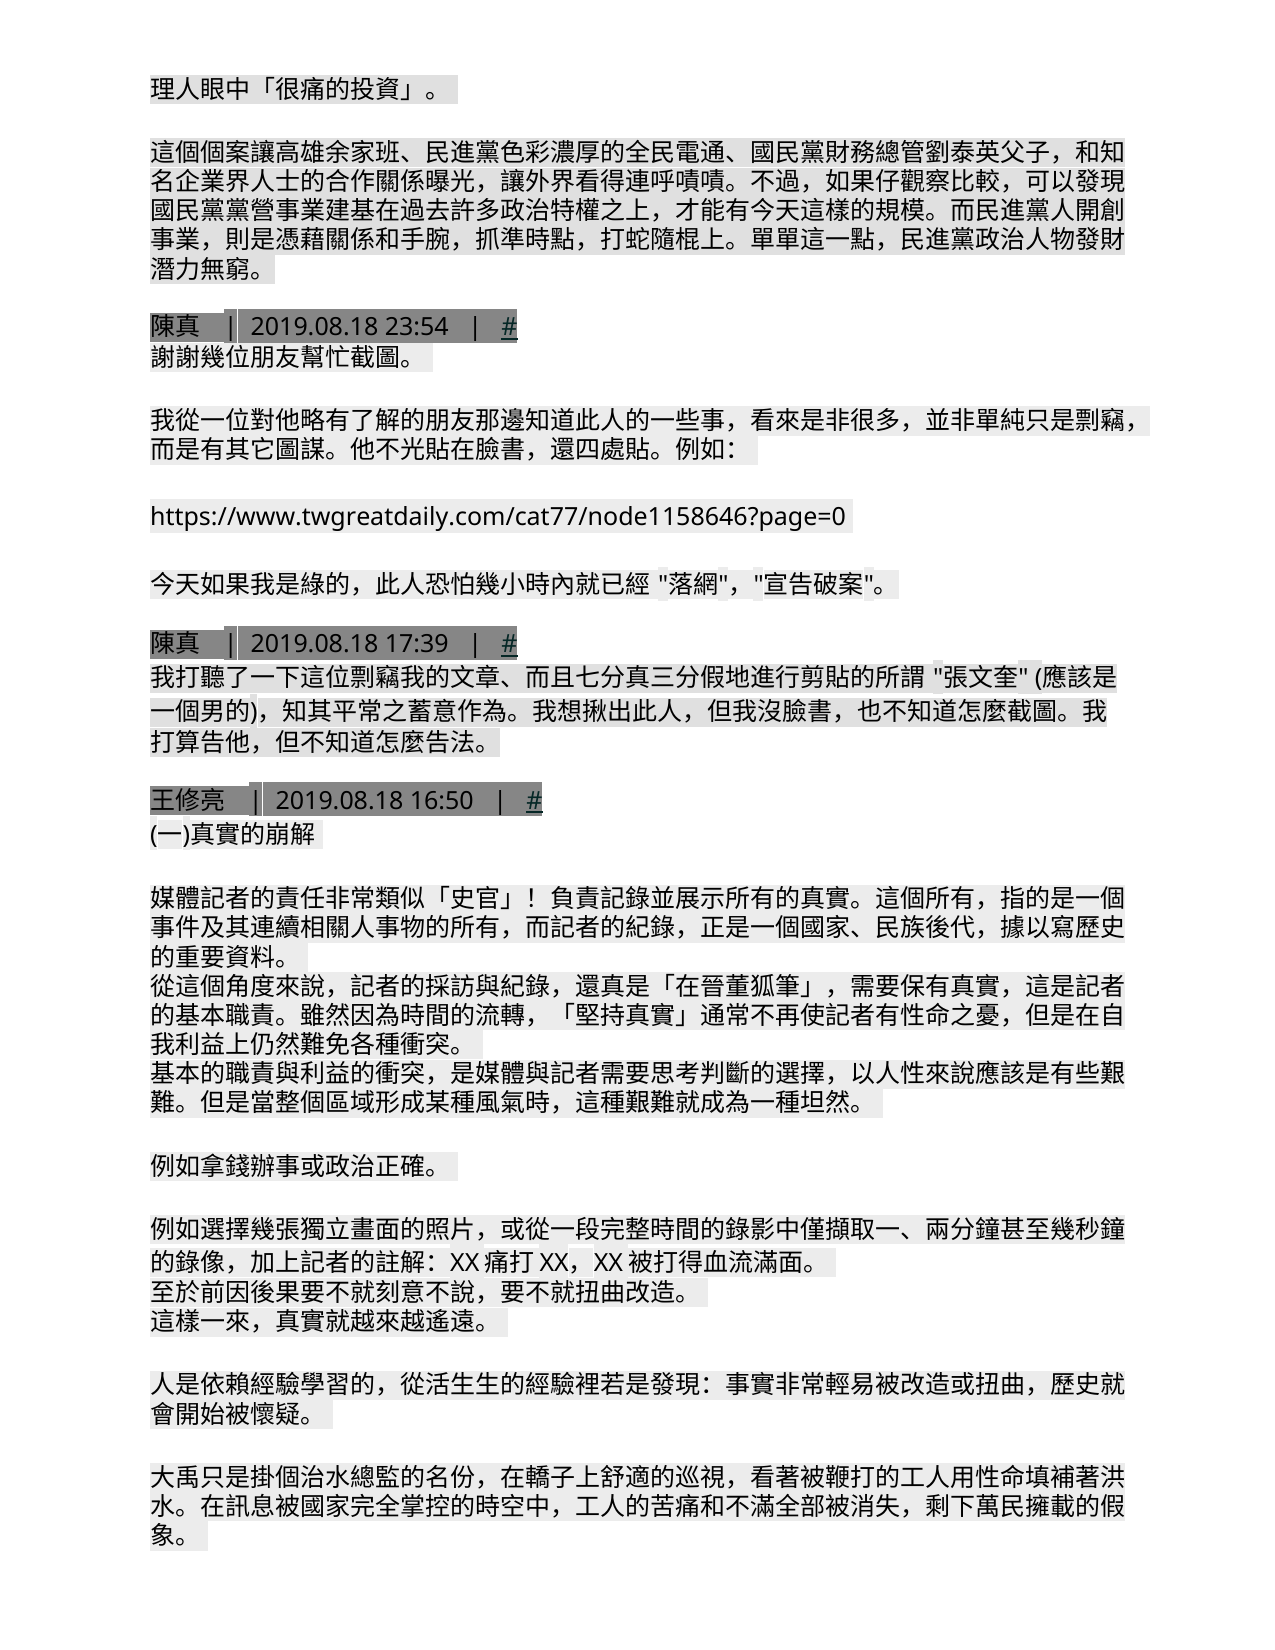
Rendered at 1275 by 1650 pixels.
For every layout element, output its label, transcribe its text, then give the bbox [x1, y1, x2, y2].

text 王修亮 | 2019.08.18 16:50 | # [150, 782, 1125, 816]
text (一)真實的崩解 媒體記者的責任非常類似「史官」！負責記錄並展示所有的真實。這個所有，指的是一個事件及其連續相關人事物的所有，而記者的紀錄，正是一個國家、民族後代，據以寫歷史的重要資料。 從這個角度來說，記者的採訪與紀錄，還真是「在晉董狐筆」，需要保有真實，這是記者的基本職責。雖然因為時間的流轉，「堅持真實」通常不再使記者有性命之憂，但是在自我利益上仍然難免各種衝突。 基本的職責與利益的衝突，是媒體與記者需要思考判斷的選擇，以人性來說應該是有些艱難。但是當整個區域形成某種風氣時，這種艱難就成為一種坦然。 例如拿錢辦事或政治正確。 例如選擇幾張獨立畫面的照片，或從一段完整時間的錄影中僅擷取一、兩分鐘甚至幾秒鐘的錄像，加上記者的註解：XX痛打XX，XX被打得血流滿面。 至於前因後果要不就刻意不說，要不就扭曲改造。 這樣一來，真實就越來越遙遠。 人是依賴經驗學習的，從活生生的經驗裡若是發現：事實非常輕易被改造或扭曲，歷史就會開始被懷疑。 大禹只是掛個治水總監的名份，在轎子上舒適的巡視，看著被鞭打的工人用性命填補著洪水。在訊息被國家完全掌控的時空中，工人的苦痛和不滿全部被消失，剩下萬民擁載的假象。 孔子的一生可能都是弟子們虛構出來的，以強化儒家的地位與名聲。 現今的歷史價值與文化，僅是一份暴力威權修改編輯過的故事，從來不曾存在過！ 社會互信的基底也就逐漸崩壞，群體感消失。 對教育來說，歷史的真實與虛假有甚麼影響嗎？ 反正都只是一份教材，照本宣科的教導過，孩子自然就相信了，品德自然就養成了，價值觀自然就確立了。 童話與繪本不也是虛假設定的嗎？ 但並非如此，國小低年級就已經能分辨故事與歷史的差異，理解兩者所寓意的價值：故事僅是思考的練習，而歷史則是生活的典範參考。 國小孩子逐年擁有判斷能力，在生活中看見各種真實的編造與修改，明白歷史材料跟故事差異變小了，曾經的典範很可能都是假象，原該是紮實建構的自我與群性連隨著茫然崩壞，崩壞的價值不再有機會從基底建構，成為失根的虛無，隨著社會整體漂浮移動。 尤其媒體與記者及各種通達的資訊，也如此修改編輯人們看得見的當前，展示著諸多虛假與謊言，人們就因此不再相信歷史，並因而不再相信一切價值。 這個一切價值，不僅僅是在家庭以外發生的，當然也包含了家庭之內。 父母在外所言所行與在家有非常大的差異，甚至完全相反，從孩子的角度來思考：我自己也需要常常說謊來維繫生活的穩定，對他人欺騙的父母，怎麼可能對我誠實？我會欺騙父母，父母當然也會欺騙我！ 父母當然也不是真的愛我！父母的愛，就是我生命中第一個謊言。 人類不是一直都這麼「壞著」嗎？那一切曾經紀錄的「善與美好」，都是編輯修正過的吧？即使當下社會裡眼睜睜看得見的善與美，也都是背後各種利益目的運作出來的表象吧？ 當整體社會價值崩壞時，一切歸零是必然的，要重新建立起來幾乎是不可能的。 相對於習慣舊價值、舊學習模式的長輩來說，這種想法是不可思議的，無法理解的。但是若不能努力溝通，孩子的空無就在訊息中擴散。這不是洗腦，而是空無，彷彿出生之後的一切成長都是空的，只剩下物質與基礎本能。 甚麼都不可信，也不需要相信。 洗腦只是一種暫時的現象，人本身有思考能力，只是思考被蒙蔽或誤導，當時過境遷觀察到真實時，則會依賴思考能力醒悟。 能有個小團體來講義氣還是好的，只是思考狹隘了些，但至少還有機會擴展。這種空無，沒有義氣也沒有背叛，沒有情感也沒有堅持，說不上有思考，所以說不上有腦，也就沒有可洗的腦，只是隨意流轉，隨欲望流轉。 我從不敢對孩子與學生隱瞞社會的真實，更不敢隱瞞自我真實。我只是學習著怎樣找到適當的語言表達，使孩子理解真實的多層次意義，以及真實之外的各種權變範圍。 沒有良好溝通的真實容易造成傷害，但是隱瞞真實，不僅是傷害，還會形成空無。父母若是能努力避免過度的虛偽，保持合理的態度是最好。若是實在難為，至少必須從小讓孩子明白： 「為甚麼我在外面和在家裡不一樣。」 「為甚麼我明明討厭這個人，卻還必須對他表現的很親密。」 「為甚麼我需要對外人說謊。」 教師當然是一樣的，只是各種價值是從群體的角度詮釋。 例如：一個不合理的競賽或排名起源於何？為甚麼我們還必須依法參加？是否有可能改變？若難以改變，在不合理之中如何調整己方的位置與做法，使其能儘量貼近某種合理？ 用透徹的眼睛溝通真實，這是教育非常需要執著的一點，不論是家教或教師。 (二) 真實的全貌 我年輕時曾經看過一本翻譯小說，是以一件真實案件作為基底所寫的罪犯問題探討，名為「冷血」，描述了兩個殘忍的滅門兇手。作者詳細解析了他倆的日常生活與童年，筆法細膩，有一種貌似理性的柔情，很令人震撼感動。 但是對兩凶手所殺害的諸多人們，不論是個人生活還是家庭親情，遠沒有如此深刻的描寫。彷彿他們只是過場中的道具，知道他們是人，知道他們有驚嚇恐懼，但也就僅此而已。 這是寫小說，不是寫報導。 媒體與記者的報導應該是全面的事實，不是只從某一種角度，也不是只從某一種感情。 偏頗的真實，帶來的是極端的思考模式，所謂的偏頗不見得是扭曲、虛假，甚至不是刻意的，惻隱的關愛之情本來就無所不在，每一個人都值得擁有，但是關鍵在於「每一個人」。 媒體與記者的紀錄職責，儘量就該做到「每一個人」，「每一個相關者」的「人前、背後的幸福與痛苦」。 真實之下的感受應該是整體、全面的呈現，交由所有人自行思考與判斷。 這裡面當然也涵蓋了許多其他的問題，例如「被霸凌或家暴的人」、「失去童年與教育機會的人」、「因各種狀況而失去自我控制的人」等等。這些都是真實，但真實不僅限於這些，從這些「各別單人」角度去鑽研，是不可能在真實中尋找均衡的，找到的都是偏頗。 國民義務教育是「群體相關」的事，國民教育對每一個「個人」的探索，目的都是為了「群體」的均衡。社會道德是一種群體均衡，法律也是一種群體均衡，面對的都應該是「每一個人」的均衡。 這個包容與退讓的天性，很麻煩的，還必須具有「辨識真實」「透徹整體」的能力，才可能做到均衡。 國民義務教育要學習的「灑掃應對進退」，這個「辨識真實、透徹整體」，就是某一類「進退」的依據。我看得透真實與整體，我進，我批判。看不透，我且先退，繼續觀察。 如果不斷在偏頗的有情惻隱之下擴張所謂的特殊個人人權，最後會發現：每一個侵犯他人的人都是值得同情的，這種風氣興盛而起，依賴外在控制的力量會逐漸消失，也就是法治失衡，社會的秩序也會跟著失衡甚至崩解。 而群體價值是一種均衡過的共識，以法律和風氣的形態存在。當風氣丕變，帶動的是「法律共識不需要存在」甚至「必須以暴力推翻」時，個人價值自然會跟著改變，操控行為的便不再是法律，而是暴力。 這已經沒什麼所謂的共識了，只有我的觀點才是正義。 我暴力都是應該，他方的暴力就是不應該。 我的暴力是為了自由民主，他方的暴力都是專制。 我的暴力是為土為民，他方的暴力都是打壓侵犯。 我的暴力是有情有義的，所以不能懲罰，他方的暴力都是惡意，一定要清算。 不認同我的都是黑暗。 這是失態。 只從偏頗的角度來看，每一種失態都是有長遠理由的，都是值得惻隱的，都不應該無情的懲罰。 最後就是空無，法律沒有意義，惻隱也沒有意義，很容易回歸到弱肉強食的蠻荒，而且理直氣壯，因為沒有人有權利懲罰他人，包含國家。 法律與惻隱的概念能完美共處嗎？ 為甚麼？怎麼辦？ 「文質彬彬，然後君子」的深層意涵是甚麼？ 除了每一個人的全面，也要探討每一個階層的全面，任何一個事件都不僅僅是各方當事人的真實，社會是一個組織型態的運作，群體運作常常使個人的努力被抵銷而無力，最值得同情與觀察的，是個人努力被抵銷的那個部分。 「社會上為甚麼會產生無力負擔的家庭與個人？」 「怎樣判斷一個家庭或個人是否負擔得起責任？怎樣將這個判斷法規化？」 「一個家庭甚或個人無法負擔責任時，誰有責任來負擔他？」 「面對無能負擔或無法自我控制的人？只有監牢和療養嗎？從監牢、療養到教育，政府與社會應該怎樣有層次的設置與運作？」 沒有任何一個人是全對或全錯，沒有任何一種行為一定值得寬恕或懲罰，沒有任何一種權力是天賦，在相對的環境裡，怎樣讓大眾都「成人」，本來就是艱難而複雜的思考與運作。 在引導學生對現狀事件的思考判斷時，我會反覆指出真實的虛假、扭曲與狹隘偏頗。 [150, 816, 1125, 1551]
text 卡韓政變 (147)：還記得新瑞都嗎？ 陳真 2019. 08. 19. 當一個人瘋狂地以各種莫須有的罪名、空洞修辭與渲染乃至造謠與抹黑，來對一個無辜的人進行人格毀滅時，可能的動機有二，一是啣命行事，一是私人因素，抑或是兩者兼具。 市面上普遍傳言，楊秋興原本以為可以擔任高雄市副市長，不料事與願違，因而挾怨報復韓國瑜。這事當然永遠不可能證實，不過我相信，倘若當初韓國瑜提名他當副市長，賦予大權，今天的楊秋興絕不會把韓國瑜當成殺父仇人般地拼命抹黑。 楊秋興是郭台銘的人馬，這點無可否認；郭自然很樂意看到楊抓狂似地攻擊韓國瑜，但若要說郭台銘可以操控楊秋興到這等瘋狂地步，恐怕也不太容易。也就是說，楊秋興之攻擊韓國瑜，欲置之於死地，相當程度上是出於自發性。 這讓我想到一件事。這事若要說完，恐怕得說上七天七夜。常有人問我官商如何勾結，我心裏不時就會想到這個案子。這案子可說是李登輝展開黑金政治的第一道序幕，發生在距今大約25-26年前。一個人倘若想了解台灣政治這門 "生意" 的基本運作，那麼，這案子就是個經典教材，叫做新瑞都案。 市面上有部電影叫 "血觀音"，據說就是以這案子做為劇本。我沒看過這電影，但是短短兩小時的電影恐怕也只能拍出冰山一角；其陰暗複雜與醜陋程度，匪夷所思，令人瞠目結舌，牽扯無數藍綠政治人物，大家都想從中撈上一大票；吃相之難看，令人觸目驚心。光是其中僅僅一人之回扣，就高達將近11億。你想，你得撈上多少錢，才能支付各方豺狼虎豹十幾億？台灣所謂民主就是這麼一回事，金山銀山任你吃到飽，難怪大家為了權力之爭奪可以如此不擇手段。 可是，你隨便去問個台灣人，絕大多數人肯定不知道什麼是新瑞都案。我之所以對之耳熟能詳是因為我過去的黨外政治參與大多在高雄縣，對高雄各派系特別是余家班所屬的黑派，更是瞭若指掌。其次，我直接、間接認識這個案子的一些當事人，包括余家班以及這案子的核心人物蘇惠珍。蘇惠珍的先生叫鄒武鑑，台獨聯盟中央委員，擔任過 FAPA (台灣人公共事務會) 的執行長，屬海外黑名單，闖關回台後曾坐過牢。 我始終難以理解一種矛盾，很困惑。1991年，在一次和林義雄的單獨會面中，我曾經拿這項困惑來請教林義雄。我的困惑是這樣：我相信一些人反國民黨之腐敗確實出於真心，但是，既然你真心反對腐敗，為何當自己有機會扯濫污、搞錢弄權時，卻照樣還是可以搞得比國民黨還誇張離譜？難道你不知道這是矛盾、錯亂的嗎？難道你有兩顆心？一顆純潔向善，一顆貪婪腐敗？ 林義雄並沒有直接回答我的困惑，反倒問我有何看法？我說，也許那是因為人們很容易把自己的惡行放在一種具有多元生命經驗的意義架構底下來理解，從而為自己找到很多自我豁免的理由。但是，當我們看待旁人的惡行時，既有的多元生命架構就被抽離了，被概念化了，變成一種純屬客觀的是非概念與罪行。雖是題外話，但這卻也是我對蘇惠珍的一個強烈感受。就我近距離的觀察與了解，她一方面對公眾事務滿懷熱情與理想，一方面卻又搞出這麼大的一個貪瀆案件，幾乎集合了一大半的藍綠政客一起撈油水。難道她不知道這是矛盾、錯亂的？難道她有兩顆心？一顆純潔向善，一顆貪婪腐敗？ 我沒法詳談這個案子，想了解的人，只能請你自行想辦法去探索。這案子很典型，充滿官商勾結的各種基本元素：掏空、賄賂、違法超貸、回扣、土地變更、關說、分贓、五鬼搬運、違法開發、威脅恐嚇等等等。這案子發生在距今至少四分之一個世紀前，但至今依舊餘波盪漾。 見多了這些狗皮倒灶之事，讓當時年少的我越發相信美好人性之罕見與可貴；絕大多數人事實上都過不了權位利祿這一關，更不用說億萬橫財與大權在握的巨大誘惑了。 話說義聯集團的林義守和楊秋興頗有私交，林義守的一大堆開發案全是在楊秋興擔任高雄縣長任內通過。可是，其中有個義大世界二期開發案，因涉及一些違規 (應該還不至於違法)，後來遭到陳菊的禁建 (感覺像是一種不成比例的政治報復)；纏訟八年，今年三月底法院判決林義守敗訴定讞，無法申請數百億之國賠。 至於新瑞都這塊龐大土地的所有權，去年 (2018年)八月卻轉移到林義守手上，以每坪僅三萬多元的超低價格取得。這塊蘊含龐大暴利的土地，陳菊於2016 年原本打算解編復歸農地，但遭到當時的業主板信銀行之再三陳情而擱置。林義守於去年高雄市長選舉前以超低價格取得這塊土地，原本以為，一旦他及楊秋興所大力支持的韓國瑜當選，俗新瑞都案的 "大湖工商綜合區開發計畫案" 將可順利大展鴻圖。 萬萬沒想到，韓國瑜當選之後不到兩個月，於今年一月卻依法把這塊工商用地全區全數回歸為農地，因為相關執照於2001年就已過期。雖然做得比陳菊還狠，但這事就法論法，理當沒有爭議，林義守卻氣得跳腳，想必楊秋興也一定很不爽。當然，我同樣無法證明楊秋興之瘋狂抹黑鬥臭韓國瑜與此有關。 很多人 (比方說年輕一代)，對政治很熱衷，卻又動輒蠢血沸騰，很容易被操弄、欺瞞，傻到爆。這些人往往有三項完全錯誤的觀念： 一是以為民進黨比國民黨清廉。 二是以為，倘若民進黨不清廉，那也是最近幾年 "才開始" 變壞。 三是以為民進黨和國民黨理念水火不容。 這三項認知當然都是錯的，而且錯得離譜。只要有錢可撈，藍綠兩黨基本上是有志一同，但是綠的撈得更猛、更不要臉，而且都已經撈了二、三十年，不是最近幾年才變壞。 大家不妨花點時間看看底下這篇其實寫得不痛不癢的文章，寫得很溫和含蓄 (也有提到新瑞都案)，但你要注意，這文章的日期距今20年，也就是1999年。大家想像一下，當民進黨都還在野、根本沒什麼權力時，就已經貪婪成那樣子。過去這 20年來，綠色勢力在美國協助下，成為政治主流，大權在握，呼風喚雨，那種貪婪程度，根本不是舊國民黨所能比擬。 一般人所理解的台灣政治，離事實真相非常非常非常遙遠，報紙或電視每天就是鬼扯蛋。最近瘋狂炒作什麼麻將案，指控韓國瑜在今年春節大過年期間，與妻子、小孩在國外旅遊時，全家人打麻將取樂，小兒子也順便學，卻遭到疑似情治單位偷拍，於是炒作成什麼 "麻將風暴"。 各位懂我的意思吧？我們的媒體每天就是這樣鬼扯蛋，把人民幫白癡，每天炒作一些毫無意義的事，拼命抹黑乾乾淨淨的人，至於政治常態之極端齷齪、貪婪之可怕與離譜，卻幾乎完全被消音。 兩年前，為了讓戴振耀臨終前能夠和楊秋興修好，我硬著頭皮 "重返江湖"，出面促成了兩人在病床邊的大和解，同時也聽到楊秋興提起藍綠兩黨如何貪污搞錢的一些事，甚至連持槍恐嚇毫無法治之事亦所在多有。楊秋興不是三歲小孩，也不是政治菜鳥，他不可能不知道台灣政治之骯髒齷齪與貪婪。如果他有韓國瑜的什麼黑資料，拜託趕緊公佈，讓他一槍斃命。 反之，如果楊秋興所能指控韓國瑜的 "罪行"，居然僅僅只是什麼 "曾經有兩三次喝醉酒"，或甚至把立法院誤以為夜店而烏龍爆料，那麼，縱橫於政治大染缸二十多年的楊秋興，其實就是在睜眼說瞎話，故意要鬥臭、醜化韓國瑜；如果連韓去大陸念書都能說成什麼通匪或忠貞問題，那麼，楊所大力支持的郭台銘豈不是通匪通得更厲害更窩囊更卑鄙千百倍以上。 政治是眾人之事，選舉則是各有所好，但是非標準卻理當一致，而不是四面八方藍綠白有志一同全部對準韓國瑜，每天無日無之的抹黑，連當眾挖鼻孔都能說成罪大惡極；另一方面卻又對於真正違法亂紀、行不由徑的貪婪人渣們百般美化歌頌。幾十年來，我們始終活在這樣一種充滿詐欺、顛倒是非黑白的政治與媒體環境中。 ================= 承受苦難易 抗拒誘惑難 今周刊 江麗慧 1999. 11. 25. 前一陣子的台肥炒股案，扯出民進黨人經營的新瑞都和國民黨黨營事業大掌櫃泰英間有不可告人的「親密關係」。這些人以搞政治的手法操控商業行為，把過去民進黨「反商」的形象瞬間扭轉成「擁商」，而且陣容之堅強、交易之複雜，讓外界質疑民進黨愈來愈有財團化的傾向了。不過，這是民進黨邁向執政的嚴厲考驗。套用一句民進黨前主席施明德的名言：「承受苦難容易，抗拒誘惑很難。」許多民進黨人正陷入天人交戰的情境。 剛過完十三歲生日的民進黨，已是台灣十三個縣市的執政黨了，執政人口占全國總人口數的六六．二一％，執政面積則為四七．五五％。和國民黨長期「一黨獨大」相較，民進黨不算太壯大，但它對政商關係的經營，卻深具潛力，非僅看準高科技明星產業猛投資，也不放棄與傳統產業企業主策略聯盟，許多「科技新貴」正順勢而生。 黃信介與余陳月瑛是「土地公」與「土地婆」 以前民進黨的街頭革命精神，讓它成為企業界眼中社會不安定的因素，所以民進黨只能和企業主以理念神交，卻無法合作深交。在那個靠罵國民黨就能當選的年代，民進黨人批判、臧否對手的能力，通常就是他們政治獻金的「身價」，造就了不少全國性政治明星。像陳水扁和長榮集團張榮發，謝長廷和日成營造王世堅等之間關係都非同小可。 在民進黨內真正自己經營事業的人，都是祖上有德留下家業，像陽信商銀董事長陳勝宏、環球證券董事長林文郎等，他們是黨內少見具有市場色彩的生意人；或是先人眼光獨到，讓子孫成為「大地主」的，像余陳月瑛和黃信介是黨內南北兩大地王，因為他們常常接濟同志，而成為民進黨的「土地婆」和「土地公」；也有憑著自己的一技之長，而有專業收入，過著不錯生活的，像陳繼盛、江鵬堅等多位律師出身者。其餘多數為小康之家，生活不會太富裕，但至少餓不死人。 後來，民進黨在立法院席次成長快速，對許多政府政策也具有實質影響力，而且經濟自由化之後，許多賺錢機會都與立法院脫離不了關係，使立委身價水長船高，民進黨當然也不自外於這個大環境；加上民進黨在地方執政累積的資源，以及為順利執政而必須「政通人和」的壓力，各路人馬紛紛找上門來，使若干卸任縣市長特別容易沾腥附騷。不過，這現象也意味著民進黨人有更多機會「廣開錢路」，為自己的政治前途多作盤算。 究竟民進黨人如何從一窮二白的困境中，為自己創造「無限錢途」？甚至在去年金融風暴發生後，成為眾多地雷公司負責人爭相請見求援的對象？從民進黨政治人物中有愈來愈多的「董事長」、「總經理」看來，這不該是個虛擬問題。 林忠正投對明主邱復生 如果分類說明，可將民進黨政治人物賺錢方式概分成七種類型。第一種是「投效孟嘗君」型，以林忠正最富代表性。林忠正的財經學術背景，以及曾任黨主席 (施明德) 特別助理的身分，為著要幫民進黨募款，以及為施明德爭取政治獻金，而有較多機會與企業界接觸。 很多企業主眼見民進黨在台灣政壇勢力日漸茁壯，試著要與民進黨結交朋友之時，個性隨和、沒有架子、對財經議題又「一點就通」的林忠正，就是他們的最佳窗口。施明德幾次參選，林忠正協助功不可沒。而民進黨開始與企業主交往，林忠正為政、商兩界所做的語言、理念「翻譯」是重要觸媒。 由於林忠正遊走政商兩界人脈豐沛，深受施明德好友邱復生的賞識，而投效年代集團，先任副董事長，為年代規畫上櫃作業之後，又升任董事長，還常常為年代轉投資事業做顧問，成為邱復生進出商場的重要策士。林忠正為邱復生開疆闢土，也得到邱合理的禮遇和回饋。而且林忠正和民進黨的深厚淵源，相當程度也是邱復生精心選買的「政治保險」。 園區醫生柯建銘搖身變科技立委 第二類是「時勢造英雄」型。以柯建銘為最佳典範。柯建銘從第二屆開始擔任立法委員，適逢台灣高科技產業快速起飛，而且新竹科學園區又是他的選區，所以柯建銘以新竹中學、中山醫學院牙醫系、淡江管科所畢業的優異學歷，受到園區知識分子的歡迎。 而且柯建銘是最早經營園區的立委，又以經濟、預算和科技委員會為耕耘重點，目前是行政院ＮＩＩ民間諮詢委員會法規小組召集人，更是立院跨黨派次級團體「財經立法促進社」的副會長，因為天時、地利、人和全站他這邊，所以他是全台最資深、也是最有資源的「科技立委」。 由於柯建銘服務周到，不太會拒絕別人，牌桌上朋友也不少，所以除了經營地方之外，他服務種類眾多，常常必須「通勤應酬」，行程滿得擠不出時間休息。所以柯建銘為應付大量的服務業務，聘用陣容可觀的助理群，不但編制內助理月薪高人一等 (民進黨立委助理最高薪六萬元) ，而且還有很多兼差顧問，為選民打點各種疑難雜症，包括幫財務發生危機的企業主尋找資金。 因為柯建銘有為高科技業服務的經驗，對人又是來者不拒，所以他在全民電通投資公司成立時擔任總經理，前些時日又升任副董事長，為全民電通帶進成佳國際、資訊傳真和數位聯合等長期投資標的。柯建銘還代表全民電通擔任民視監察人。最近，他又不好意思拒絕年代集團的推派，出任年華投顧董事長一職。 繼柯建銘之後，民進黨內有心耕耘高科技人脈的，還有鄭寶清和王幸男兩人。龍潭渴望軟體園區是桃園地區立委鄭寶清的選區；而王幸男也頗用心經營南科，透過台南縣長陳唐山執政的資源，和他與奇美董事長許文龍之間多年的釣友情誼，王幸男很有優勢為角逐下屆縣長打根基。 吳子嘉可以執行十五個立委意志 第三種是長袖善舞的「縱橫家」類型，靠著便給的口才和豐富的人脈，仲介成功很多難以想像的組合，吳子嘉就是這種天生靠嘴巴吃飯的人。吳子嘉以承攬電機工程起家，和國民黨、太子幫和江湖人頗有往來，但跟各路人馬都能和平共處，所以遊走政商兩界很吃得開。 他先委身施明德陣營，扮演客卿角色獻策；再當許信良的金主，為許募款分憂解勞；現在他是張俊宏的軍師，帶領老牌政治人學習現代商業行為，更是張俊宏涉足媒體經營的「影武者」，以及立法院新世紀國會辦公室「特別顧問」，可執行十五位立委的集體意志。 由於吳子嘉生意人的背景關係複雜，曾經負責全民電通的投資決策，又擔任環球電視董事長，所以很多需錢孔急的企業主紛紛找上門來，像台中商銀和精英都找過吳子嘉長談。而且吳子嘉和劉泰英也是頗有交情的生意朋友，彼此「酒味相投」，為民進黨和國民黨合作事業搭起一座橋。 第四類是「聚沙成塔」型，以設立基金會的方式累積個人競選資源，像民進黨很多政治人物都這樣做，一則可以用「公益」包裝政治獻金，二則獻金不直接進入政治人物名下，可以避免企業主的困擾，並增加政治人物資源調度的靈活性。像陳水扁有福爾摩沙基金會、謝長廷有新文化基金會、張俊宏有城鄉改造基金會、王拓有春風基金會、沈富雄有首都基金會、施明德有新台灣基金會、林豐喜有稻草人基金會……。因此有人戲稱，民進黨政治人物都是「吃雞精長大的」。 林文郎，陳勝宏充滿濃厚市場味 第五類是「市場主力」型，以林文郎、陳勝宏為標準類型。林、陳兩人有金融、證券實務經驗，又與市場主力多所交往，消息靈通自不在話下，但也因此有很機會與問題公司、爭議人士的名字掛在一起。只要市場傳聞有民進黨人士涉嫌介入炒股，林、陳兩人總被優先點名，像台鳳事件讓人想起林文郎；台肥事件指向陳勝宏。不過林文郎曾應股市名嘴山水老師之邀，以萬眾投資法人代表身分，擔任過中櫃董事一個月時間，難怪有關他的市場傳言總有一大堆。除了陳勝宏與林文郎外，新竹縣選出的立委張學舜勤於遊走證券公司，經常有問題就一通電話打到證期會主委林宗勇那裡。 第六類是「吸金創業」型，尤以蔡同榮、張俊宏為最。蔡同榮在海外有很多為台獨運動募款的經驗，他回台推動公投鍥而不捨，並以「民間」為號召，用小額募款方式集資創辦民視，將自己從被採訪的新聞人物，變成指揮調度記者採訪的媒體老闆。 而張俊宏當初也以「全民」為名，為籌辦電視而廣納各界資金，結果民間、全不和，全民轉而將大部分募得資金，搶搭投資高科技順風車，造就了今天的全民電通。不過，對張俊宏而言，投資全民電通的獲利遠大過投資媒體，目前身為環球名譽董事長的他，總是被支持群眾打電話痛罵，說民進黨投資的電視怎可讓新黨的李敖暢所欲言？ 嚴格說來，民進黨人並不怎麼富有，少有銜金湯匙出世的人，而且多數人還略帶那麼一點酸味。雖然說金錢不是萬能，但沒有錢萬萬不能，在選舉必須花錢的提下，有心朝政壇發展的人，無不想盡辦法解決財源問題。而與其看人臉色、向人開口伸手，不如靠自己賺錢來得有尊嚴。所以有愈來愈多民進黨政治人物傾向跨足商界，讓自己成為半個生意人。 就瑞都案讓民進黨政商關係曝光 以這次台肥案為例，「新瑞都集團」儼然是民進黨財團化的「罪證」，傳言被扯、涉入的就有卸任縣長、縣議員和現任立委，關係人牽牽扯扯就像一串肉粽。 高雄余家在地方上長期經營，余陳月瑛母子四人中就出過兩位縣長、三位立委和兩位省議員，而縣長對都市重劃有決策權，立委和省議員也有政策質詢權和預算審查權，這種從上游到下游、從地方到中央的「分工」，讓余家成為有心人爭取投資的顯著標的。 偏偏余陳月瑛又是一個不太會拒絕別人的好人，縣議員出身的蘇惠珍曾是她的基層樁腳，蘇的愛人同志鄒武鑑早年又是ＦＡＰＡ執行長，因著余家和黨外的深厚淵源，余陳對蘇惠珍不可能說「不」，只是余陳在民進黨內輩分頗高，蘇惠珍拱出余陳當頭真是無往不利。 當時余陳是全民電通的董事長，又是民視總裁，看在余陳是新瑞都籌備處主任的分上，而且鄒武鑑和時任全民電通副董事長的張俊宏又是南投同鄉，所以蘇惠珍得以在全民電通董事會中「專案報告」新瑞都開發案。雖然余陳在表決時技術性離席，迴避利益衝突問題，但全民電通還是很捧場地以面額認購了三億二千五百萬元，使新瑞都成為全民電通專業經理人眼中「很痛的投資」。 這個個案讓高雄余家班、民進黨色彩濃厚的全民電通、國民黨財務總管劉泰英父子，和知名企業界人士的合作關係曝光，讓外界看得連呼嘖嘖。不過，如果仔觀察比較，可以發現國民黨黨營事業建基在過去許多政治特權之上，才能有今天這樣的規模。而民進黨人開創事業，則是憑藉關係和手腕，抓準時點，打蛇隨棍上。單單這一點，民進黨政治人物發財潛力無窮。 [150, 75, 1125, 284]
text 我打聽了一下這位剽竊我的文章、而且七分真三分假地進行剪貼的所謂 "張文奎" (應該是一個男的)，知其平常之蓄意作為。我想揪出此人，但我沒臉書，也不知道怎麼截圖。我打算告他，但不知道怎麼告法。 [150, 660, 1125, 757]
text 謝謝幾位朋友幫忙截圖。 我從一位對他略有了解的朋友那邊知道此人的一些事，看來是非很多，並非單純只是剽竊，而是有其它圖謀。他不光貼在臉書，還四處貼。例如： https://www.twgreatdaily.com/cat77/node1158646?page=0 今天如果我是綠的，此人恐怕幾小時內就已經 "落網"，"宣告破案"。 [150, 343, 1125, 601]
text 陳真 | 2019.08.18 17:39 | # [150, 626, 1125, 660]
text 陳真 | 2019.08.18 23:54 | # [150, 309, 1125, 343]
